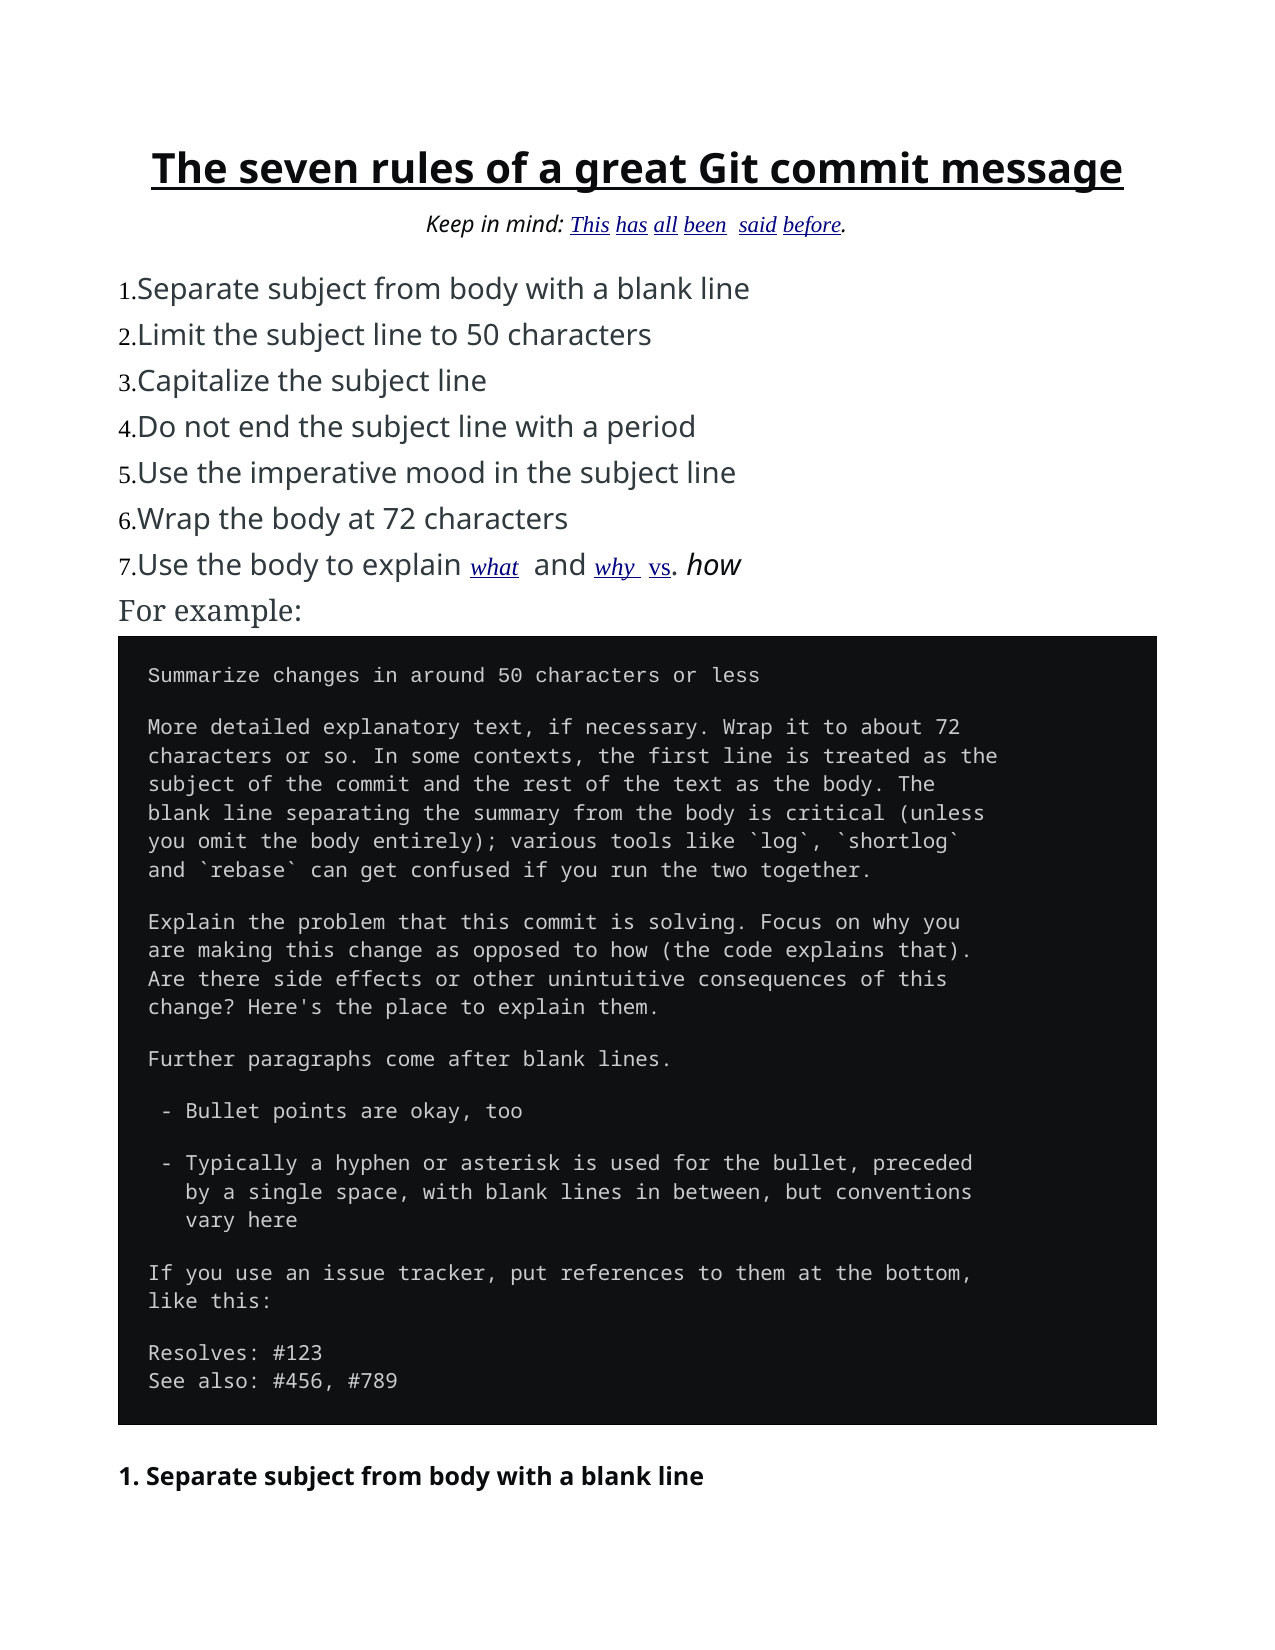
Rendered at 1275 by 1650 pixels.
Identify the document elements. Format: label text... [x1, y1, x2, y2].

text 1. Separate subject from body with a blank line [118, 1425, 1157, 1492]
text - Bullet points are okay, too [119, 1067, 1157, 1095]
list Do not end the subject line with a period [118, 406, 1157, 446]
text subject of the commit and the rest of the text as the body. The [119, 740, 1157, 768]
text and `rebase` can get confused if you run the two together. [119, 825, 1157, 854]
text you omit the body entirely); various tools like `log`, `shortlog` [119, 797, 1157, 825]
text Are there side effects or other unintuitive consequences of this [119, 934, 1157, 963]
text vary here [119, 1176, 1157, 1204]
text blank line separating the summary from the body is critical (unless [119, 768, 1157, 797]
list Wrap the body at 72 characters [118, 498, 1157, 538]
text Resolves: #123 [119, 1309, 1157, 1337]
list Use the body to explain what and why vs. how [118, 544, 1157, 584]
text are making this change as opposed to how (the code explains that). [119, 906, 1157, 934]
text Keep in mind: This has all been said before. [177, 208, 1098, 239]
text If you use an issue tracker, put references to them at the bottom, [119, 1228, 1157, 1257]
text like this: [119, 1257, 1157, 1285]
text See also: #456, #789 [119, 1337, 1157, 1424]
text For example: [118, 590, 1157, 630]
text More detailed explanatory text, if necessary. Wrap it to about 72 [119, 683, 1157, 711]
list Capitalize the subject line [118, 360, 1157, 400]
text characters or so. In some contexts, the first line is treated as the [119, 711, 1157, 740]
list Use the imperative mood in the subject line [118, 452, 1157, 492]
subtitle The seven rules of a great Git commit message [118, 139, 1157, 196]
text Further paragraphs come after blank lines. [119, 1015, 1157, 1043]
list Limit the subject line to 50 characters [118, 314, 1157, 354]
text change? Here's the place to explain them. [119, 963, 1157, 991]
list Separate subject from body with a blank line [118, 268, 1157, 308]
text - Typically a hyphen or asterisk is used for the bullet, preceded [119, 1119, 1157, 1147]
text Summarize changes in around 50 characters or less [119, 637, 1157, 659]
text by a single space, with blank lines in between, but conventions [119, 1147, 1157, 1176]
text Explain the problem that this commit is solving. Focus on why you [119, 877, 1157, 906]
